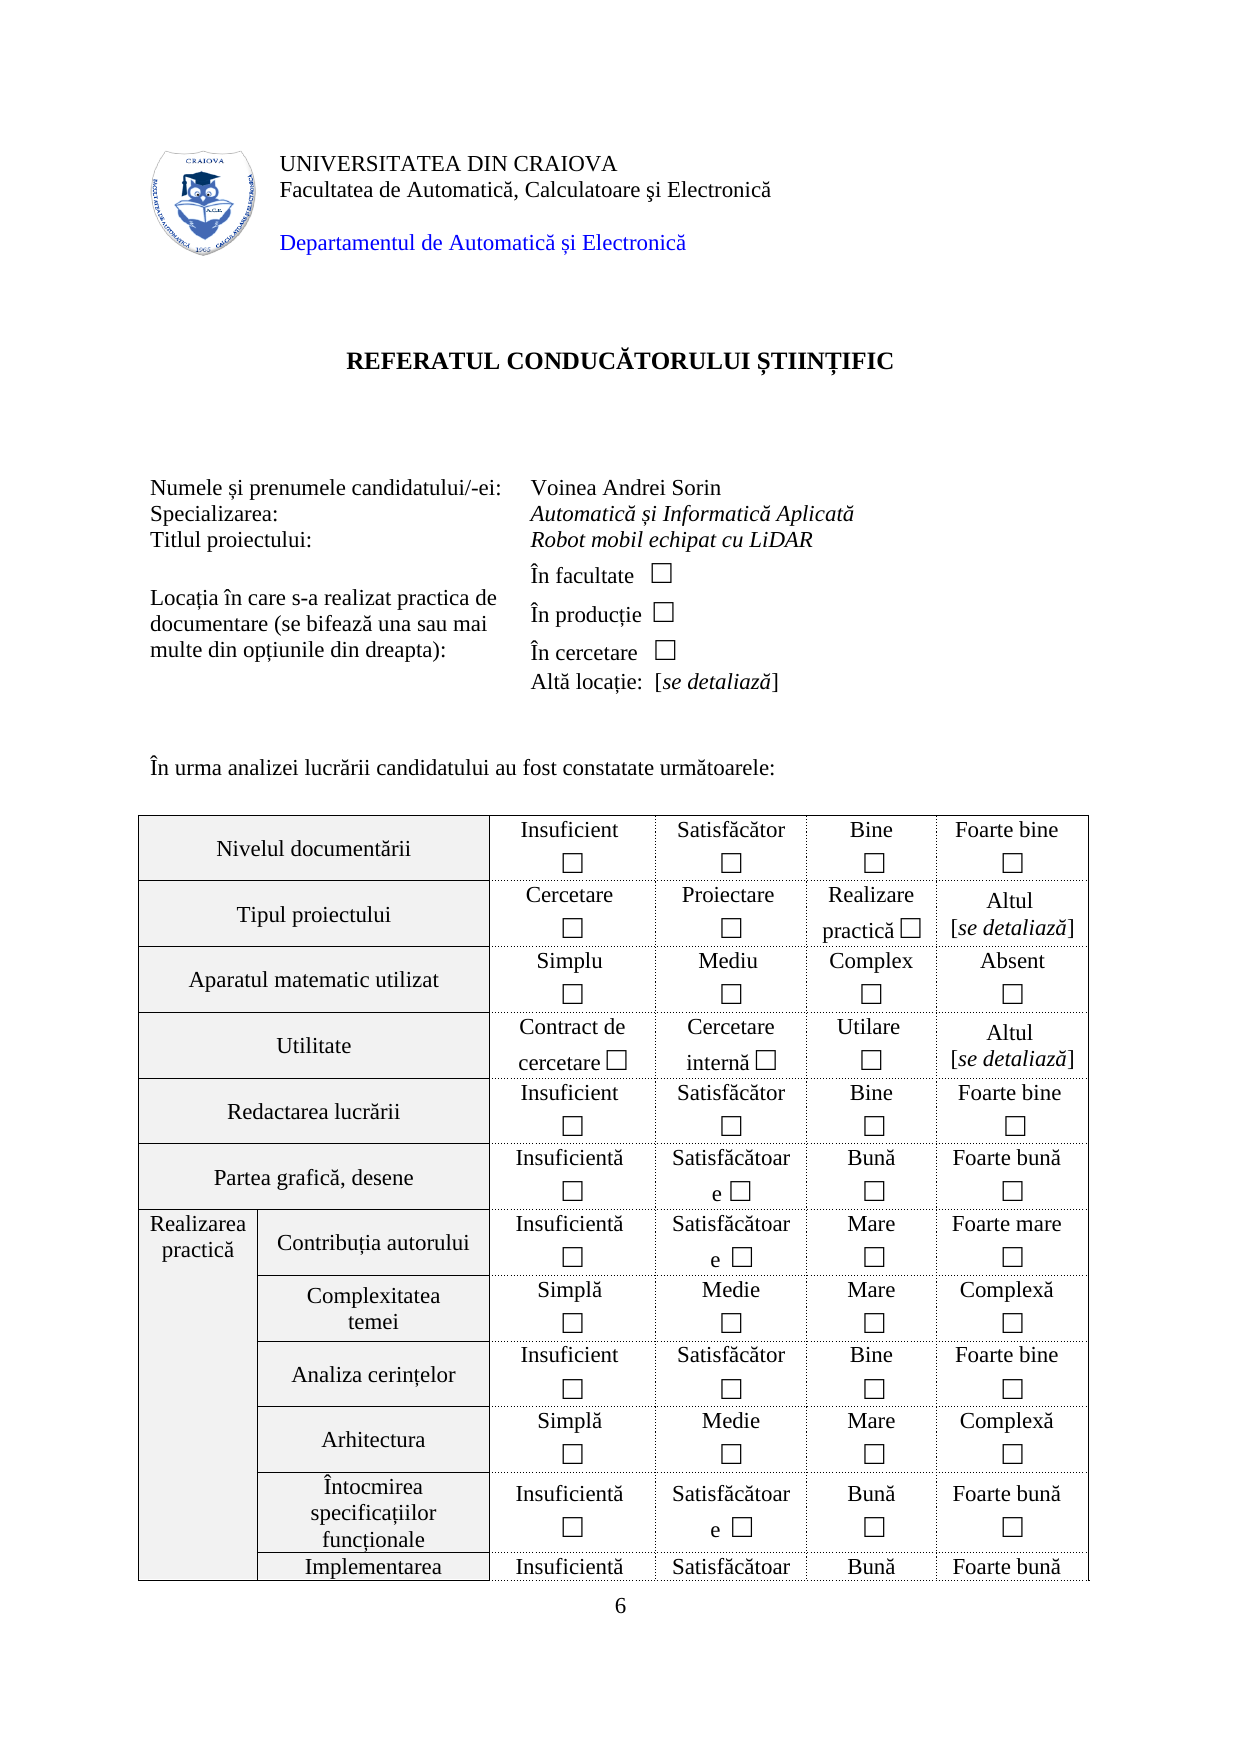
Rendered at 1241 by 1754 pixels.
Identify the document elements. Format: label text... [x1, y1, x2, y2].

table_cell Satisfăcător □ [655, 1341, 806, 1406]
table_cell Complex □ [806, 946, 936, 1012]
table_cell Foarte bună [936, 1552, 1088, 1579]
table_header Satisfăcător □ [655, 816, 806, 880]
table_cell Absent □ [936, 946, 1088, 1012]
table_header Foarte bine □ [936, 816, 1088, 880]
table_header Nivelul documentării [139, 816, 489, 880]
table_cell Proiectare □ [655, 880, 806, 946]
table_cell În facultate □ [519, 553, 1102, 591]
table_cell Insuficient □ [490, 1341, 655, 1406]
table_cell Medie □ [655, 1406, 806, 1472]
table_cell Implementarea [258, 1553, 489, 1579]
table_cell Mare □ [806, 1209, 936, 1275]
table_cell Altă locație: [se detaliază] [519, 668, 1102, 694]
table_cell Simplă □ [490, 1275, 655, 1341]
table_cell Aparatul matematic utilizat [139, 947, 489, 1012]
table_cell Simplă □ [490, 1406, 655, 1472]
table_cell Specializarea: [139, 500, 519, 526]
table_header UNIVERSITATEA DIN CRAIOVA Facultatea de Automatică, Calculatoare şi Electronică Departamentul de Automatică și Electronică [268, 150, 880, 282]
picture [150, 150, 256, 256]
table_cell Analiza cerințelor [258, 1342, 489, 1406]
table_cell Complexă □ [936, 1406, 1088, 1472]
table_header Numele și prenumele candidatului/-ei: [139, 474, 519, 500]
table_cell Realizare practică □ [806, 880, 936, 946]
table_cell Mare □ [806, 1406, 936, 1472]
table_cell Întocmirea specificațiilor funcționale [258, 1473, 489, 1552]
table_header Insuficient □ [490, 816, 655, 880]
table_cell Tipul proiectului [139, 881, 489, 946]
text În urma analizei lucrării candidatului au fost constatate următoarele: [150, 754, 1091, 781]
table_cell În producție □ [519, 591, 1102, 629]
text REFERATUL CONDUCĂTORULUI ȘTIINȚIFIC [150, 346, 1091, 374]
table_cell Locația în care s-a realizat practica de documentare (se bifează una sau mai multe din opțiunile din dreapta): [139, 553, 519, 694]
table_cell Bine □ [806, 1341, 936, 1406]
table_header Bine □ [806, 816, 936, 880]
table_cell Foarte bine □ [936, 1078, 1088, 1143]
table_cell Arhitectura [258, 1407, 489, 1472]
table_cell Satisfăcătoare □ [655, 1209, 806, 1275]
table_cell Simplu □ [490, 946, 655, 1012]
table_cell Bună □ [806, 1472, 936, 1552]
table_cell Automatică și Informatică Aplicată [519, 500, 1102, 526]
table_cell Satisfăcătoare □ [655, 1472, 806, 1552]
table_cell Altul [se detaliază] [936, 1012, 1088, 1078]
table_cell Partea grafică, desene [139, 1144, 489, 1209]
table_cell Complexitatea temei [258, 1276, 489, 1341]
table_cell Medie □ [655, 1275, 806, 1341]
table_header [139, 150, 268, 282]
table_cell Bună [806, 1552, 936, 1579]
table_cell Insuficientă □ [490, 1143, 655, 1209]
table_cell Altul [se detaliază] [936, 880, 1088, 946]
table_cell Realizarea practică [139, 1210, 257, 1579]
table_cell Robot mobil echipat cu LiDAR [519, 526, 1102, 553]
table_cell Cercetare □ [490, 880, 655, 946]
table_cell Contribuția autorului [258, 1210, 489, 1275]
table_cell Mediu □ [655, 946, 806, 1012]
table_cell Satisfăcător □ [655, 1078, 806, 1143]
table_cell Cercetare internă □ [655, 1012, 806, 1078]
table_cell Foarte bună □ [936, 1472, 1088, 1552]
table_cell Bine □ [806, 1078, 936, 1143]
table_cell Foarte mare □ [936, 1209, 1088, 1275]
table_cell Complexă □ [936, 1275, 1088, 1341]
table_cell Foarte bine □ [936, 1341, 1088, 1406]
table_header Voinea Andrei Sorin [519, 474, 1102, 500]
table_cell Utilare □ [806, 1012, 936, 1078]
table_cell Utilitate [139, 1013, 489, 1078]
table_cell Satisfăcătoar [655, 1552, 806, 1579]
table_cell Satisfăcătoare □ [655, 1143, 806, 1209]
table_cell Insuficientă □ [490, 1472, 655, 1552]
table_cell Foarte bună □ [936, 1143, 1088, 1209]
table_cell În cercetare □ [519, 629, 1102, 668]
table_cell Titlul proiectului: [139, 526, 519, 553]
table_cell Insuficientă [490, 1552, 655, 1579]
table_header [880, 150, 1102, 282]
table_cell Redactarea lucrării [139, 1079, 489, 1143]
table_cell Contract de cercetare □ [490, 1012, 655, 1078]
table_cell Mare □ [806, 1275, 936, 1341]
table_cell Insuficient □ [490, 1078, 655, 1143]
table_cell Bună □ [806, 1143, 936, 1209]
table_cell Insuficientă □ [490, 1209, 655, 1275]
